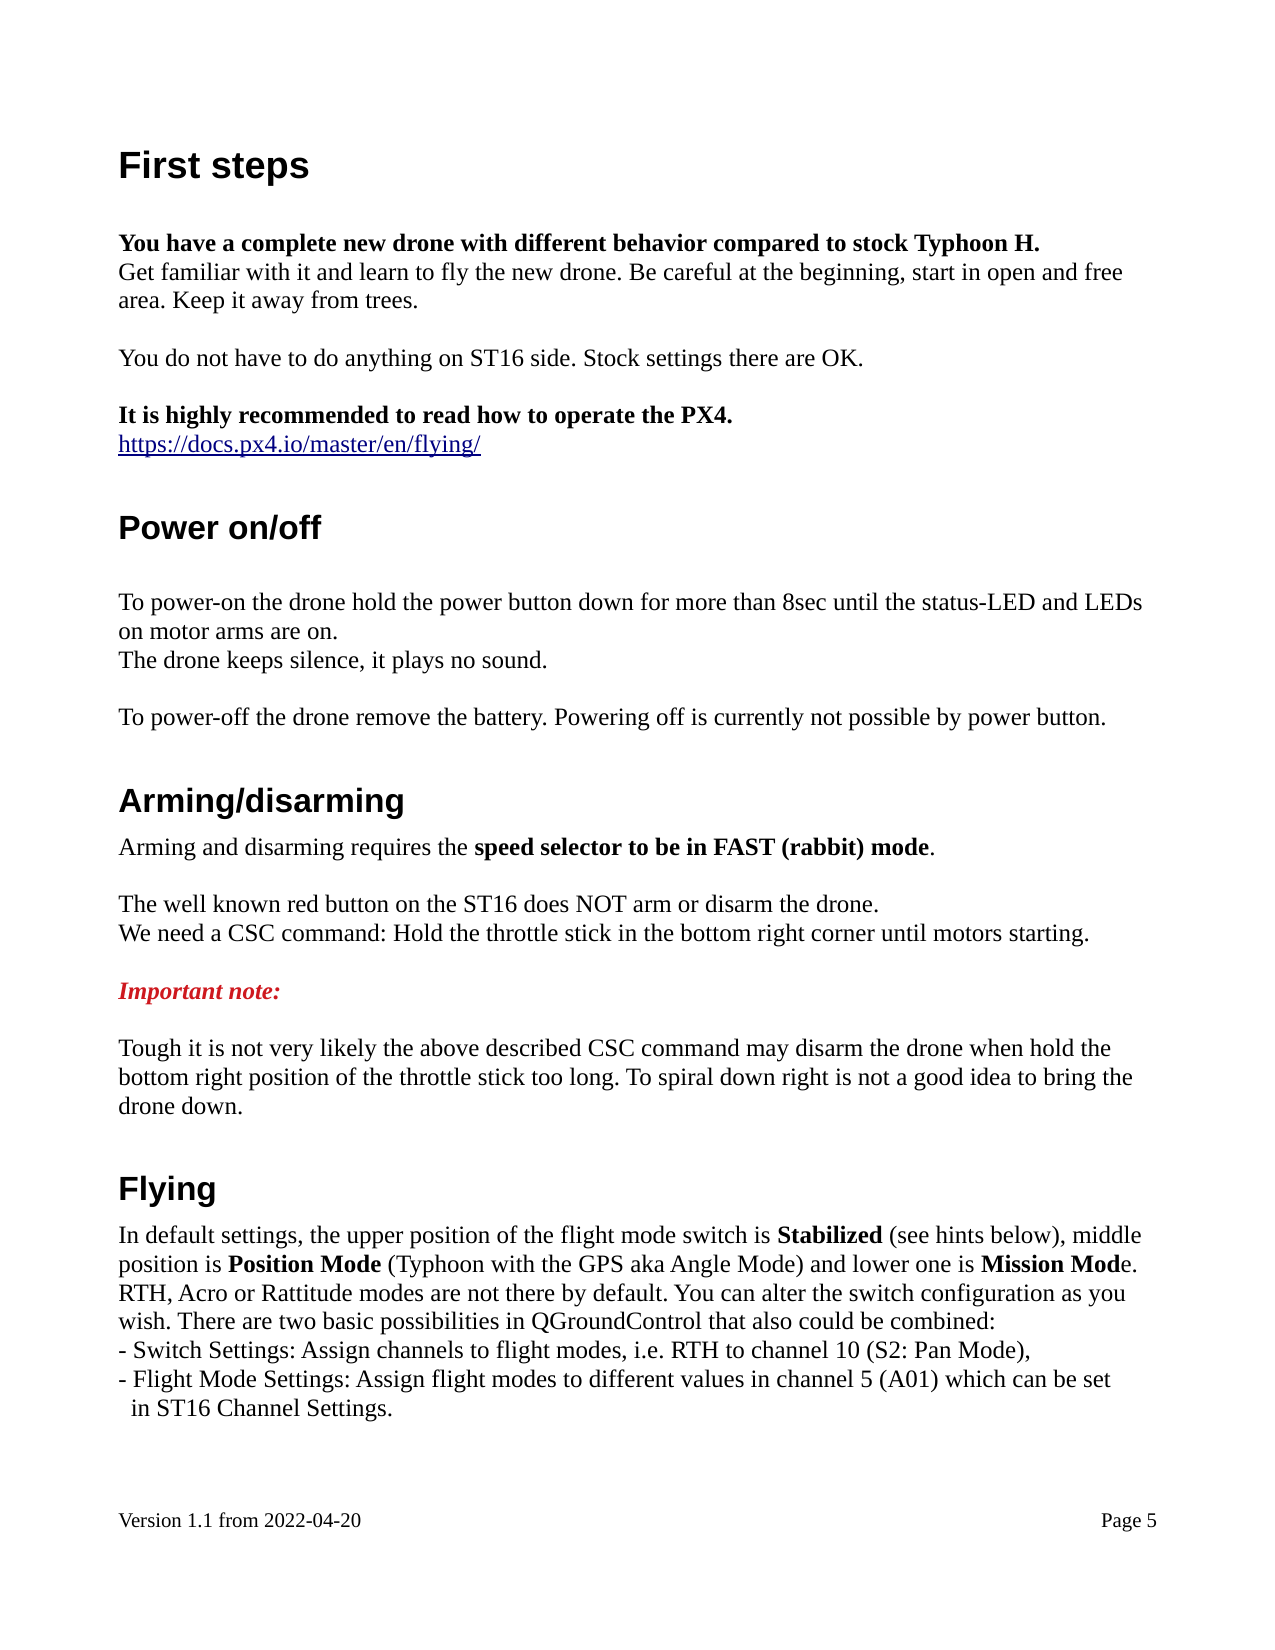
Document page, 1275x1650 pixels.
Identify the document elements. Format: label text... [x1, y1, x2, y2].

text - Switch Settings: Assign channels to flight modes, i.e. RTH to channel 10 (S2: Pan Mode), [118, 1335, 1157, 1364]
subtitle Flying [118, 1169, 1157, 1208]
subtitle First steps [118, 143, 1157, 187]
text Arming and disarming requires the speed selector to be in FAST (rabbit) mode. [118, 832, 1157, 861]
text Tough it is not very likely the above described CSC command may disarm the drone when hold the bottom right position of the throttle stick too long. To spiral down right is not a good idea to bring the drone down. [118, 1033, 1157, 1148]
text In default settings, the upper position of the flight mode switch is Stabilized (see hints below), middle position is Position Mode (Typhoon with the GPS aka Angle Mode) and lower one is Mission Mode. [118, 1220, 1157, 1278]
subtitle Power on/off [118, 508, 1157, 546]
text https://docs.px4.io/master/en/flying/ [118, 429, 1157, 458]
text Important note: [118, 976, 1157, 1004]
text You do not have to do anything on ST16 side. Stock settings there are OK. [118, 343, 1157, 372]
text We need a CSC command: Hold the throttle stick in the bottom right corner until motors starting. [118, 918, 1157, 947]
text The well known red button on the ST16 does NOT arm or disarm the drone. [118, 889, 1157, 918]
text RTH, Acro or Rattitude modes are not there by default. You can alter the switch configuration as you wish. There are two basic possibilities in QGroundControl that also could be combined: [118, 1278, 1157, 1335]
text - Flight Mode Settings: Assign flight modes to different values in channel 5 (A01) which can be set in ST16 Channel Settings. [118, 1364, 1157, 1421]
text To power-off the drone remove the battery. Powering off is currently not possible by power button. [118, 674, 1157, 731]
text It is highly recommended to read how to operate the PX4. [118, 401, 1157, 429]
text You have a complete new drone with different behavior compared to stock Typhoon H. [118, 228, 1157, 257]
text Get familiar with it and learn to fly the new drone. Be careful at the beginning, start in open and free area. Keep it away from trees. [118, 257, 1157, 314]
text The drone keeps silence, it plays no sound. [118, 645, 1157, 674]
text To power-on the drone hold the power button down for more than 8sec until the status-LED and LEDs on motor arms are on. [118, 587, 1157, 645]
subtitle Arming/disarming [118, 781, 1157, 819]
